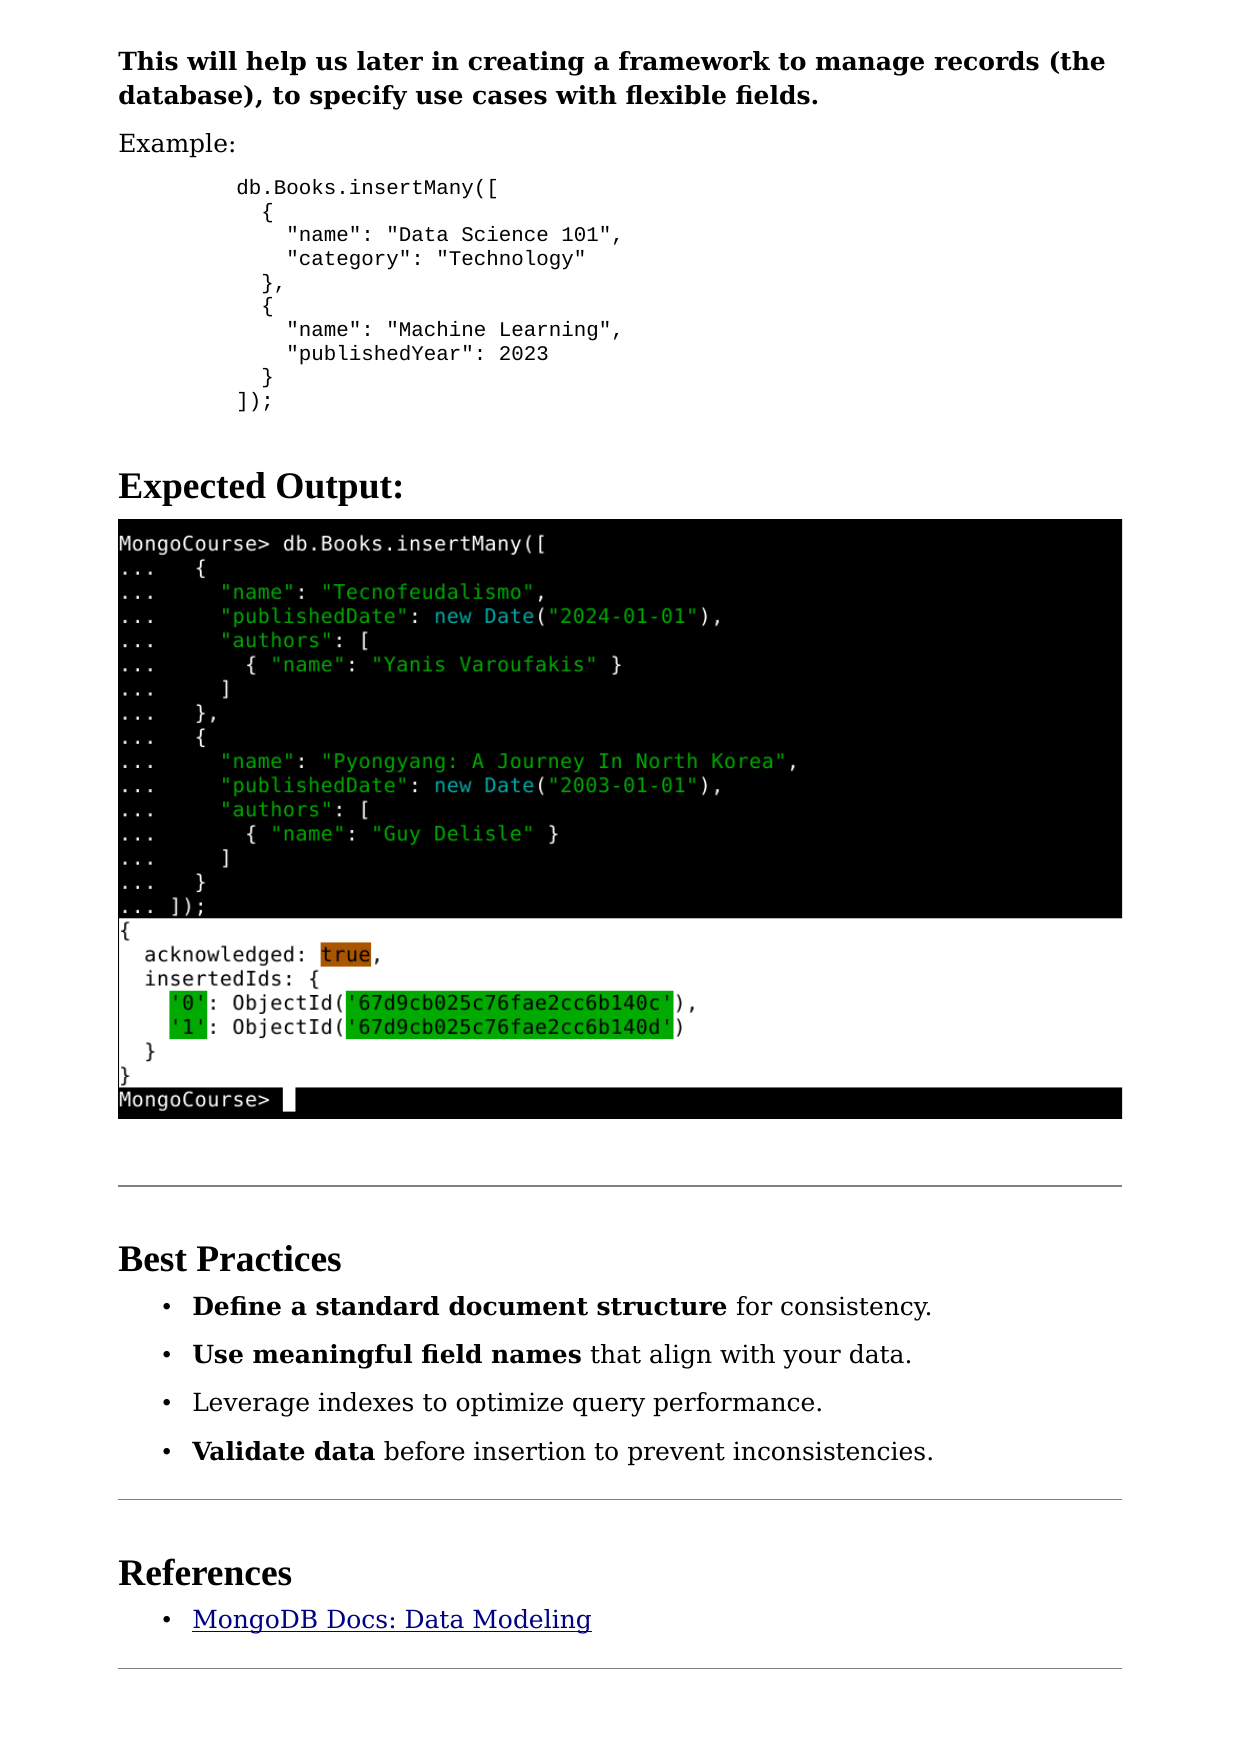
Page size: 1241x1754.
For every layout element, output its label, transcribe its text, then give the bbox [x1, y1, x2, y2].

list MongoDB Docs: Data Modeling [162, 1606, 1122, 1635]
text } [236, 366, 1122, 390]
text { [236, 201, 1122, 224]
text "name": "Data Science 101", [236, 224, 1122, 248]
text Example: [118, 129, 1122, 158]
subtitle References [118, 1550, 1122, 1593]
subtitle Best Practices [118, 1236, 1122, 1279]
picture [118, 519, 1123, 1119]
text This will help us later in creating a framework to manage records (the database), to specify use cases with flexible fields. [118, 47, 1122, 110]
text "publishedYear": 2023 [236, 343, 1122, 366]
list Define a standard document structure for consistency. [162, 1292, 1122, 1321]
subtitle Expected Output: [118, 464, 1122, 507]
text ]); [236, 390, 1122, 413]
list Use meaningful field names that align with your data. [162, 1340, 1122, 1369]
list Validate data before insertion to prevent inconsistencies. [162, 1436, 1122, 1466]
text db.Books.insertMany([ [236, 177, 1122, 201]
text { [236, 295, 1122, 319]
text "category": "Technology" [236, 248, 1122, 272]
text }, [236, 272, 1122, 295]
list Leverage indexes to optimize query performance. [162, 1388, 1122, 1417]
text "name": "Machine Learning", [236, 319, 1122, 343]
